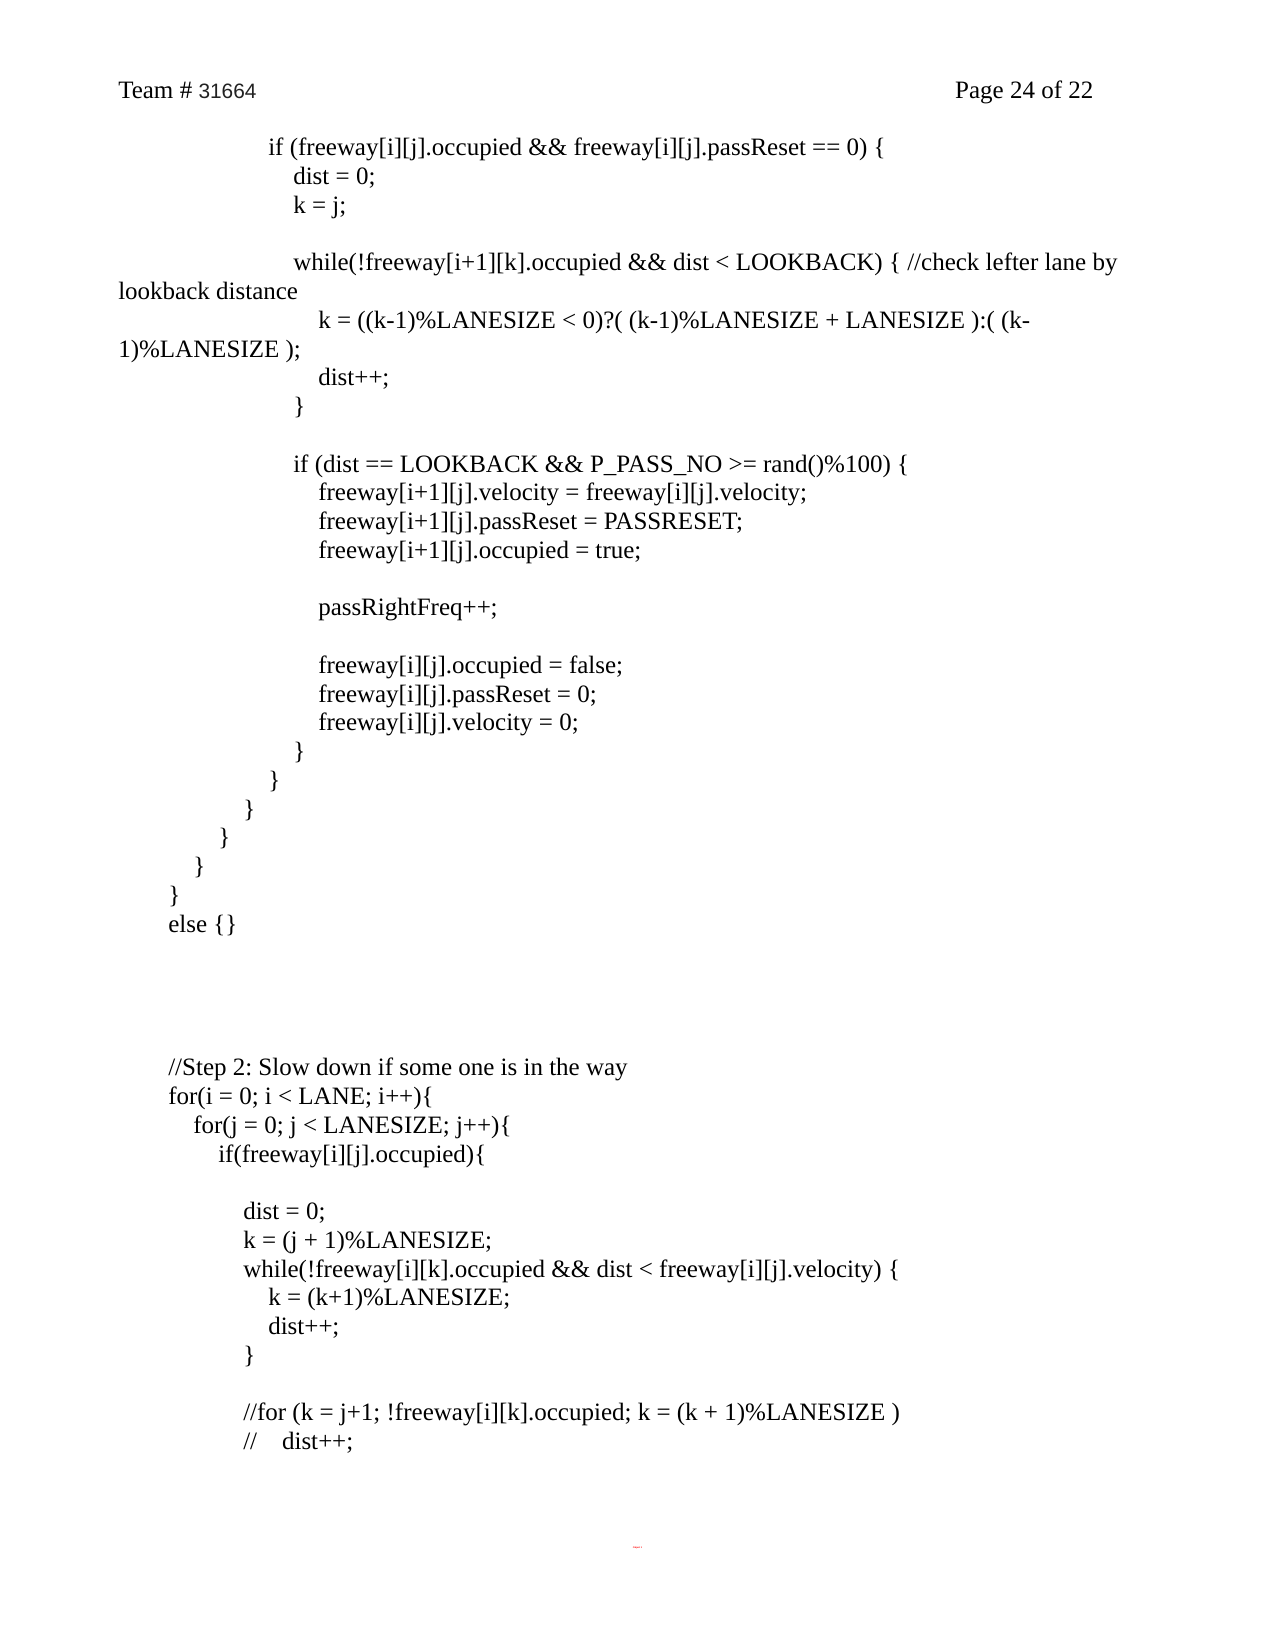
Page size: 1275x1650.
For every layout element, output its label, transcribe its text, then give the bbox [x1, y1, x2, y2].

text } [118, 880, 1157, 909]
text dist++; [118, 362, 1157, 391]
text dist = 0; [118, 1196, 1157, 1225]
text freeway[i][j].occupied = false; [118, 650, 1157, 679]
text } [118, 822, 1157, 851]
text } [118, 851, 1157, 880]
text for(j = 0; j < LANESIZE; j++){ [118, 1110, 1157, 1139]
text if(freeway[i][j].occupied){ [118, 1139, 1157, 1167]
text freeway[i+1][j].velocity = freeway[i][j].velocity; [118, 477, 1157, 506]
text //Step 2: Slow down if some one is in the way [118, 1052, 1157, 1081]
text // dist++; [118, 1426, 1157, 1455]
text } [118, 391, 1157, 420]
text while(!freeway[i][k].occupied && dist < freeway[i][j].velocity) { [118, 1254, 1157, 1282]
text dist = 0; [118, 161, 1157, 190]
text freeway[i+1][j].occupied = true; [118, 535, 1157, 564]
text if (dist == LOOKBACK && P_PASS_NO >= rand()%100) { [118, 449, 1157, 477]
text freeway[i][j].velocity = 0; [118, 707, 1157, 736]
text freeway[i][j].passReset = 0; [118, 679, 1157, 707]
text } [118, 1340, 1157, 1369]
text k = (j + 1)%LANESIZE; [118, 1225, 1157, 1254]
text k = j; [118, 190, 1157, 219]
text freeway[i+1][j].passReset = PASSRESET; [118, 506, 1157, 535]
text k = (k+1)%LANESIZE; [118, 1282, 1157, 1311]
text else {} [118, 909, 1157, 937]
text } [118, 794, 1157, 822]
text dist++; [118, 1311, 1157, 1340]
text while(!freeway[i+1][k].occupied && dist < LOOKBACK) { //check lefter lane by lookback distance [118, 247, 1157, 305]
text k = ((k-1)%LANESIZE < 0)?( (k-1)%LANESIZE + LANESIZE ):( (k-1)%LANESIZE ); [118, 305, 1157, 362]
text } [118, 765, 1157, 794]
text //for (k = j+1; !freeway[i][k].occupied; k = (k + 1)%LANESIZE ) [118, 1397, 1157, 1426]
text if (freeway[i][j].occupied && freeway[i][j].passReset == 0) { [118, 132, 1157, 161]
text } [118, 736, 1157, 765]
text passRightFreq++; [118, 592, 1157, 621]
text for(i = 0; i < LANE; i++){ [118, 1081, 1157, 1110]
